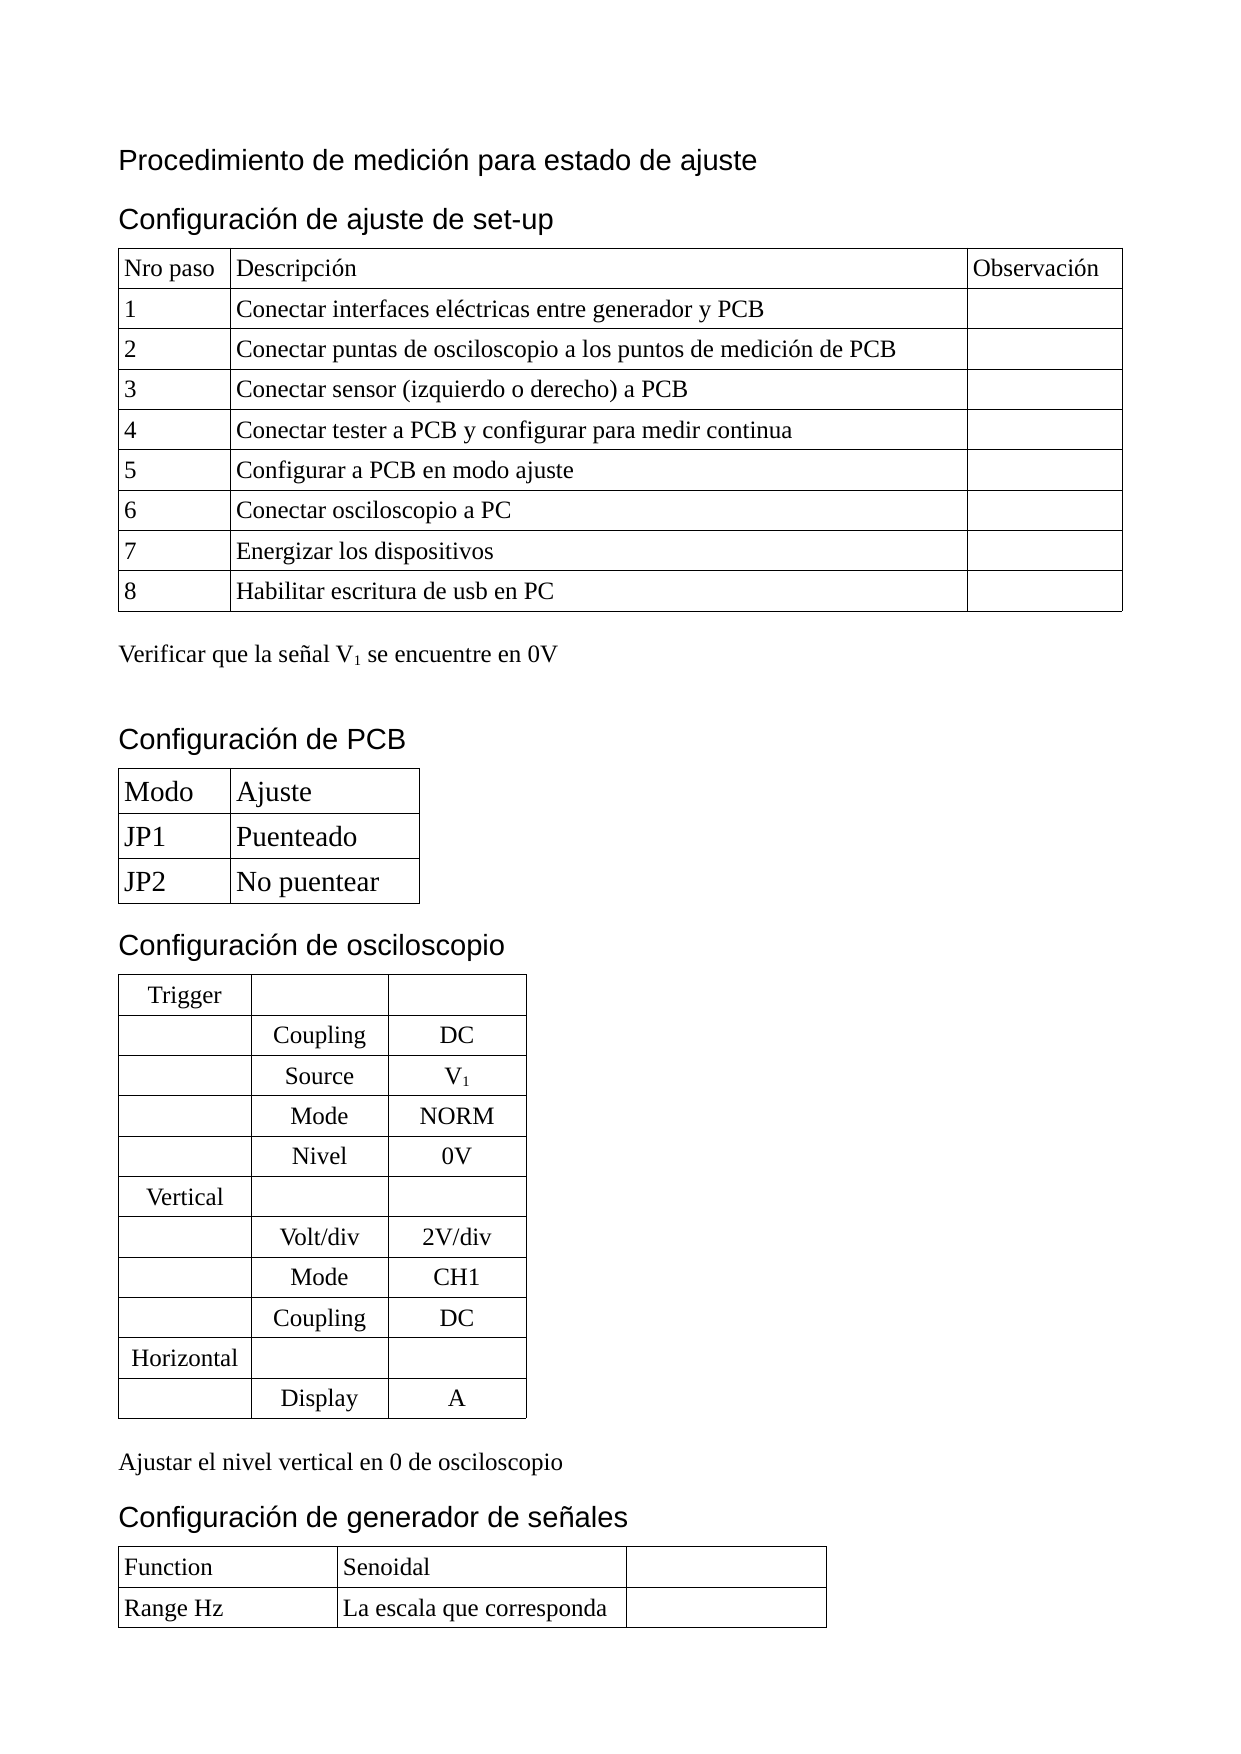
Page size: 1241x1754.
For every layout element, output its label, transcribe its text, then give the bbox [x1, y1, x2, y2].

table_cell Range Hz [119, 1588, 337, 1627]
table_cell Mode [252, 1096, 388, 1136]
subtitle Procedimiento de medición para estado de ajuste [118, 143, 1122, 177]
table_cell Conectar puntas de osciloscopio a los puntos de medición de PCB [231, 329, 967, 369]
table_cell [968, 491, 1122, 530]
subtitle Configuración de PCB [118, 722, 1122, 755]
table_cell Energizar los dispositivos [231, 531, 967, 570]
table_cell [119, 1056, 251, 1095]
table_cell [119, 1016, 251, 1055]
table_cell JP2 [119, 859, 230, 903]
table_header Observación [968, 249, 1122, 288]
table_cell No puentear [231, 859, 419, 903]
table_cell Volt/div [252, 1217, 388, 1257]
table_cell Puenteado [231, 814, 419, 858]
table_cell La escala que corresponda [338, 1588, 626, 1627]
table_header Nro paso [119, 249, 230, 288]
table_cell [119, 1298, 251, 1337]
table_cell [389, 1177, 526, 1216]
table_cell Habilitar escritura de usb en PC [231, 571, 967, 611]
table_cell JP1 [119, 814, 230, 858]
table_cell NORM [389, 1096, 526, 1136]
table_cell Coupling [252, 1298, 388, 1337]
text Ajustar el nivel vertical en 0 de osciloscopio [118, 1447, 1122, 1475]
table_header Ajuste [231, 769, 419, 813]
subtitle Configuración de generador de señales [118, 1500, 1122, 1534]
table_header Descripción [231, 249, 967, 288]
table_cell Vertical [119, 1177, 251, 1216]
table_header [389, 975, 526, 1015]
table_cell DC [389, 1298, 526, 1337]
table_header Modo [119, 769, 230, 813]
subtitle Configuración de osciloscopio [118, 928, 1122, 962]
text Verificar que la señal V1 se encuentre en 0V [118, 639, 1122, 668]
table_header Senoidal [338, 1547, 626, 1587]
table_cell [389, 1338, 526, 1377]
table_cell 1 [119, 289, 230, 328]
table_cell Conectar osciloscopio a PC [231, 491, 967, 530]
table_cell Conectar interfaces eléctricas entre generador y PCB [231, 289, 967, 328]
table_cell 0V [389, 1137, 526, 1176]
table_cell 3 [119, 370, 230, 409]
table_cell 2 [119, 329, 230, 369]
table_cell 7 [119, 531, 230, 570]
table_cell [968, 571, 1122, 611]
table_cell Mode [252, 1258, 388, 1297]
table_cell 8 [119, 571, 230, 611]
table_cell [252, 1177, 388, 1216]
table_cell Conectar sensor (izquierdo o derecho) a PCB [231, 370, 967, 409]
table_cell [968, 410, 1122, 449]
table_cell Configurar a PCB en modo ajuste [231, 450, 967, 489]
table_cell [968, 289, 1122, 328]
table_cell 4 [119, 410, 230, 449]
table_cell Display [252, 1379, 388, 1418]
table_cell [968, 531, 1122, 570]
table_cell CH1 [389, 1258, 526, 1297]
table_cell [968, 329, 1122, 369]
table_header [252, 975, 388, 1015]
table_cell [252, 1338, 388, 1377]
table_cell 5 [119, 450, 230, 489]
table_cell [968, 370, 1122, 409]
table_cell [119, 1379, 251, 1418]
table_cell [119, 1217, 251, 1257]
table_header Function [119, 1547, 337, 1587]
table_cell [119, 1096, 251, 1136]
table_cell [119, 1258, 251, 1297]
table_cell V1 [389, 1056, 526, 1095]
table_cell Coupling [252, 1016, 388, 1055]
table_cell A [389, 1379, 526, 1418]
table_cell Conectar tester a PCB y configurar para medir continua [231, 410, 967, 449]
table_cell DC [389, 1016, 526, 1055]
table_header [627, 1547, 826, 1587]
subtitle Configuración de ajuste de set-up [118, 202, 1122, 235]
table_header Trigger [119, 975, 251, 1015]
table_cell 2V/div [389, 1217, 526, 1257]
table_cell Horizontal [119, 1338, 251, 1377]
table_cell [119, 1137, 251, 1176]
table_cell 6 [119, 491, 230, 530]
table_cell [627, 1588, 826, 1627]
table_cell Source [252, 1056, 388, 1095]
table_cell Nivel [252, 1137, 388, 1176]
table_cell [968, 450, 1122, 489]
